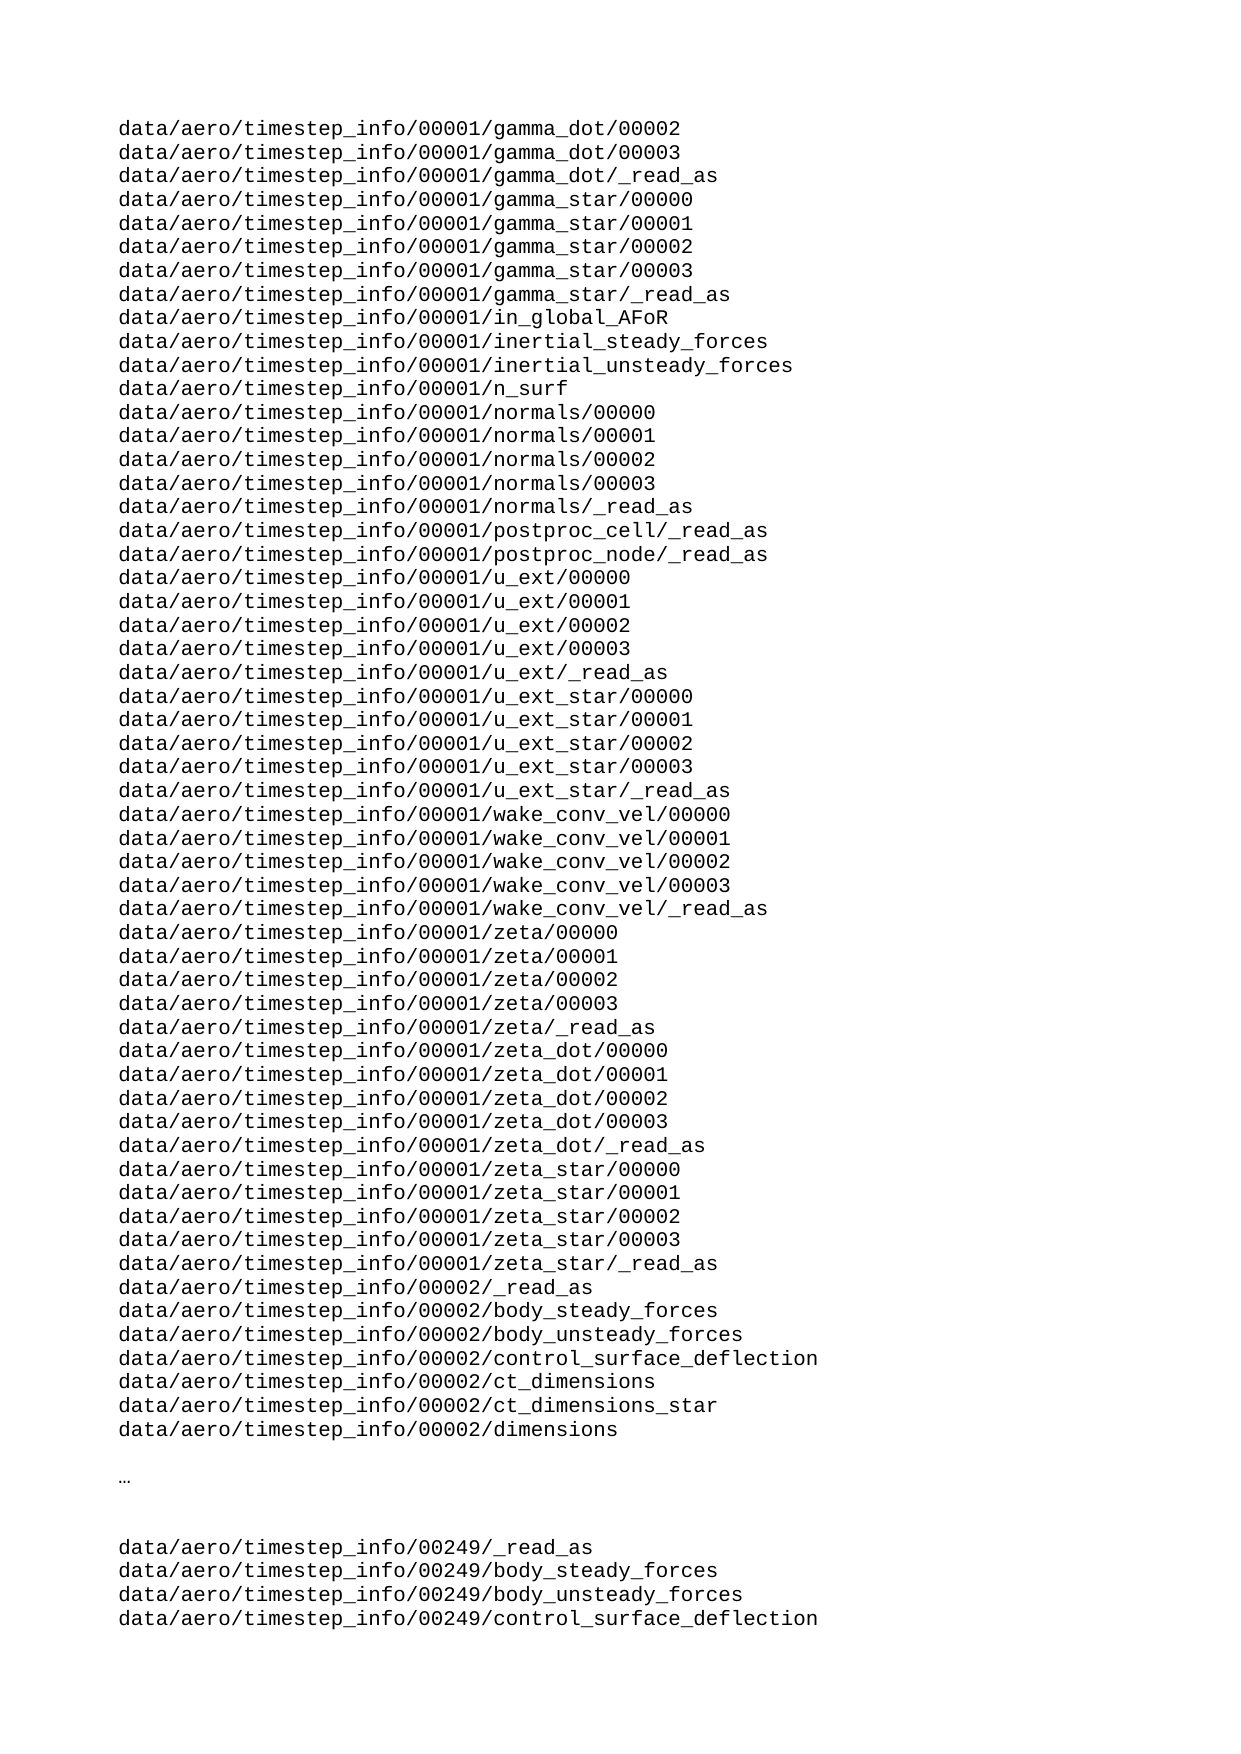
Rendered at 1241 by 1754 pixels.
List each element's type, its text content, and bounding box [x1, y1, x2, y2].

text data/aero/timestep_info/00001/inertial_steady_forces [118, 331, 1122, 354]
text data/aero/timestep_info/00001/gamma_dot/_read_as [118, 165, 1122, 189]
text data/aero/timestep_info/00001/zeta_star/00002 [118, 1206, 1122, 1229]
text data/aero/timestep_info/00001/normals/00003 [118, 473, 1122, 496]
text data/aero/timestep_info/00001/zeta_dot/00002 [118, 1088, 1122, 1111]
text data/aero/timestep_info/00001/u_ext/00001 [118, 591, 1122, 615]
text data/aero/timestep_info/00001/gamma_star/00001 [118, 213, 1122, 236]
text data/aero/timestep_info/00001/zeta/00003 [118, 993, 1122, 1017]
text data/aero/timestep_info/00001/in_global_AFoR [118, 307, 1122, 331]
text data/aero/timestep_info/00001/normals/00001 [118, 426, 1122, 449]
text data/aero/timestep_info/00001/wake_conv_vel/00002 [118, 851, 1122, 875]
text data/aero/timestep_info/00001/u_ext/_read_as [118, 662, 1122, 686]
text data/aero/timestep_info/00001/inertial_unsteady_forces [118, 354, 1122, 378]
text data/aero/timestep_info/00001/zeta_dot/00003 [118, 1111, 1122, 1135]
text data/aero/timestep_info/00001/normals/00002 [118, 449, 1122, 473]
text data/aero/timestep_info/00001/zeta_star/_read_as [118, 1253, 1122, 1277]
text data/aero/timestep_info/00001/normals/00000 [118, 402, 1122, 426]
text data/aero/timestep_info/00002/dimensions [118, 1419, 1122, 1442]
text data/aero/timestep_info/00249/control_surface_deflection [118, 1608, 1122, 1631]
text data/aero/timestep_info/00001/postproc_cell/_read_as [118, 520, 1122, 544]
text data/aero/timestep_info/00001/gamma_star/00002 [118, 236, 1122, 260]
text data/aero/timestep_info/00001/zeta_star/00000 [118, 1158, 1122, 1182]
text data/aero/timestep_info/00001/u_ext/00003 [118, 638, 1122, 662]
text data/aero/timestep_info/00001/n_surf [118, 378, 1122, 402]
text data/aero/timestep_info/00001/wake_conv_vel/00000 [118, 804, 1122, 827]
text … [118, 1442, 1122, 1513]
text data/aero/timestep_info/00249/_read_as [118, 1537, 1122, 1561]
text data/aero/timestep_info/00002/body_unsteady_forces [118, 1324, 1122, 1348]
text data/aero/timestep_info/00249/body_steady_forces [118, 1561, 1122, 1584]
text data/aero/timestep_info/00001/u_ext_star/00000 [118, 686, 1122, 709]
text data/aero/timestep_info/00001/zeta_star/00001 [118, 1182, 1122, 1206]
text data/aero/timestep_info/00001/gamma_dot/00003 [118, 142, 1122, 165]
text data/aero/timestep_info/00001/zeta/00001 [118, 946, 1122, 969]
text data/aero/timestep_info/00001/wake_conv_vel/00001 [118, 827, 1122, 851]
text data/aero/timestep_info/00001/u_ext/00002 [118, 615, 1122, 638]
text data/aero/timestep_info/00001/u_ext/00000 [118, 567, 1122, 591]
text data/aero/timestep_info/00001/gamma_star/00000 [118, 189, 1122, 213]
text data/aero/timestep_info/00001/zeta/00000 [118, 922, 1122, 946]
text data/aero/timestep_info/00001/wake_conv_vel/_read_as [118, 898, 1122, 922]
text data/aero/timestep_info/00001/postproc_node/_read_as [118, 544, 1122, 567]
text data/aero/timestep_info/00001/zeta_star/00003 [118, 1229, 1122, 1253]
text data/aero/timestep_info/00001/gamma_star/_read_as [118, 284, 1122, 307]
text data/aero/timestep_info/00002/body_steady_forces [118, 1300, 1122, 1324]
text data/aero/timestep_info/00001/u_ext_star/_read_as [118, 780, 1122, 804]
text data/aero/timestep_info/00001/zeta_dot/_read_as [118, 1135, 1122, 1158]
text data/aero/timestep_info/00001/u_ext_star/00001 [118, 709, 1122, 733]
text data/aero/timestep_info/00001/normals/_read_as [118, 496, 1122, 520]
text data/aero/timestep_info/00001/gamma_dot/00002 [118, 118, 1122, 142]
text data/aero/timestep_info/00001/zeta/_read_as [118, 1017, 1122, 1040]
text data/aero/timestep_info/00001/zeta/00002 [118, 969, 1122, 993]
text data/aero/timestep_info/00001/u_ext_star/00003 [118, 757, 1122, 780]
text data/aero/timestep_info/00001/gamma_star/00003 [118, 260, 1122, 284]
text data/aero/timestep_info/00001/u_ext_star/00002 [118, 733, 1122, 757]
text data/aero/timestep_info/00002/ct_dimensions [118, 1371, 1122, 1395]
text data/aero/timestep_info/00002/_read_as [118, 1277, 1122, 1300]
text data/aero/timestep_info/00001/zeta_dot/00001 [118, 1064, 1122, 1088]
text data/aero/timestep_info/00002/ct_dimensions_star [118, 1395, 1122, 1419]
text data/aero/timestep_info/00249/body_unsteady_forces [118, 1584, 1122, 1608]
text data/aero/timestep_info/00001/wake_conv_vel/00003 [118, 875, 1122, 898]
text data/aero/timestep_info/00002/control_surface_deflection [118, 1348, 1122, 1371]
text data/aero/timestep_info/00001/zeta_dot/00000 [118, 1040, 1122, 1064]
